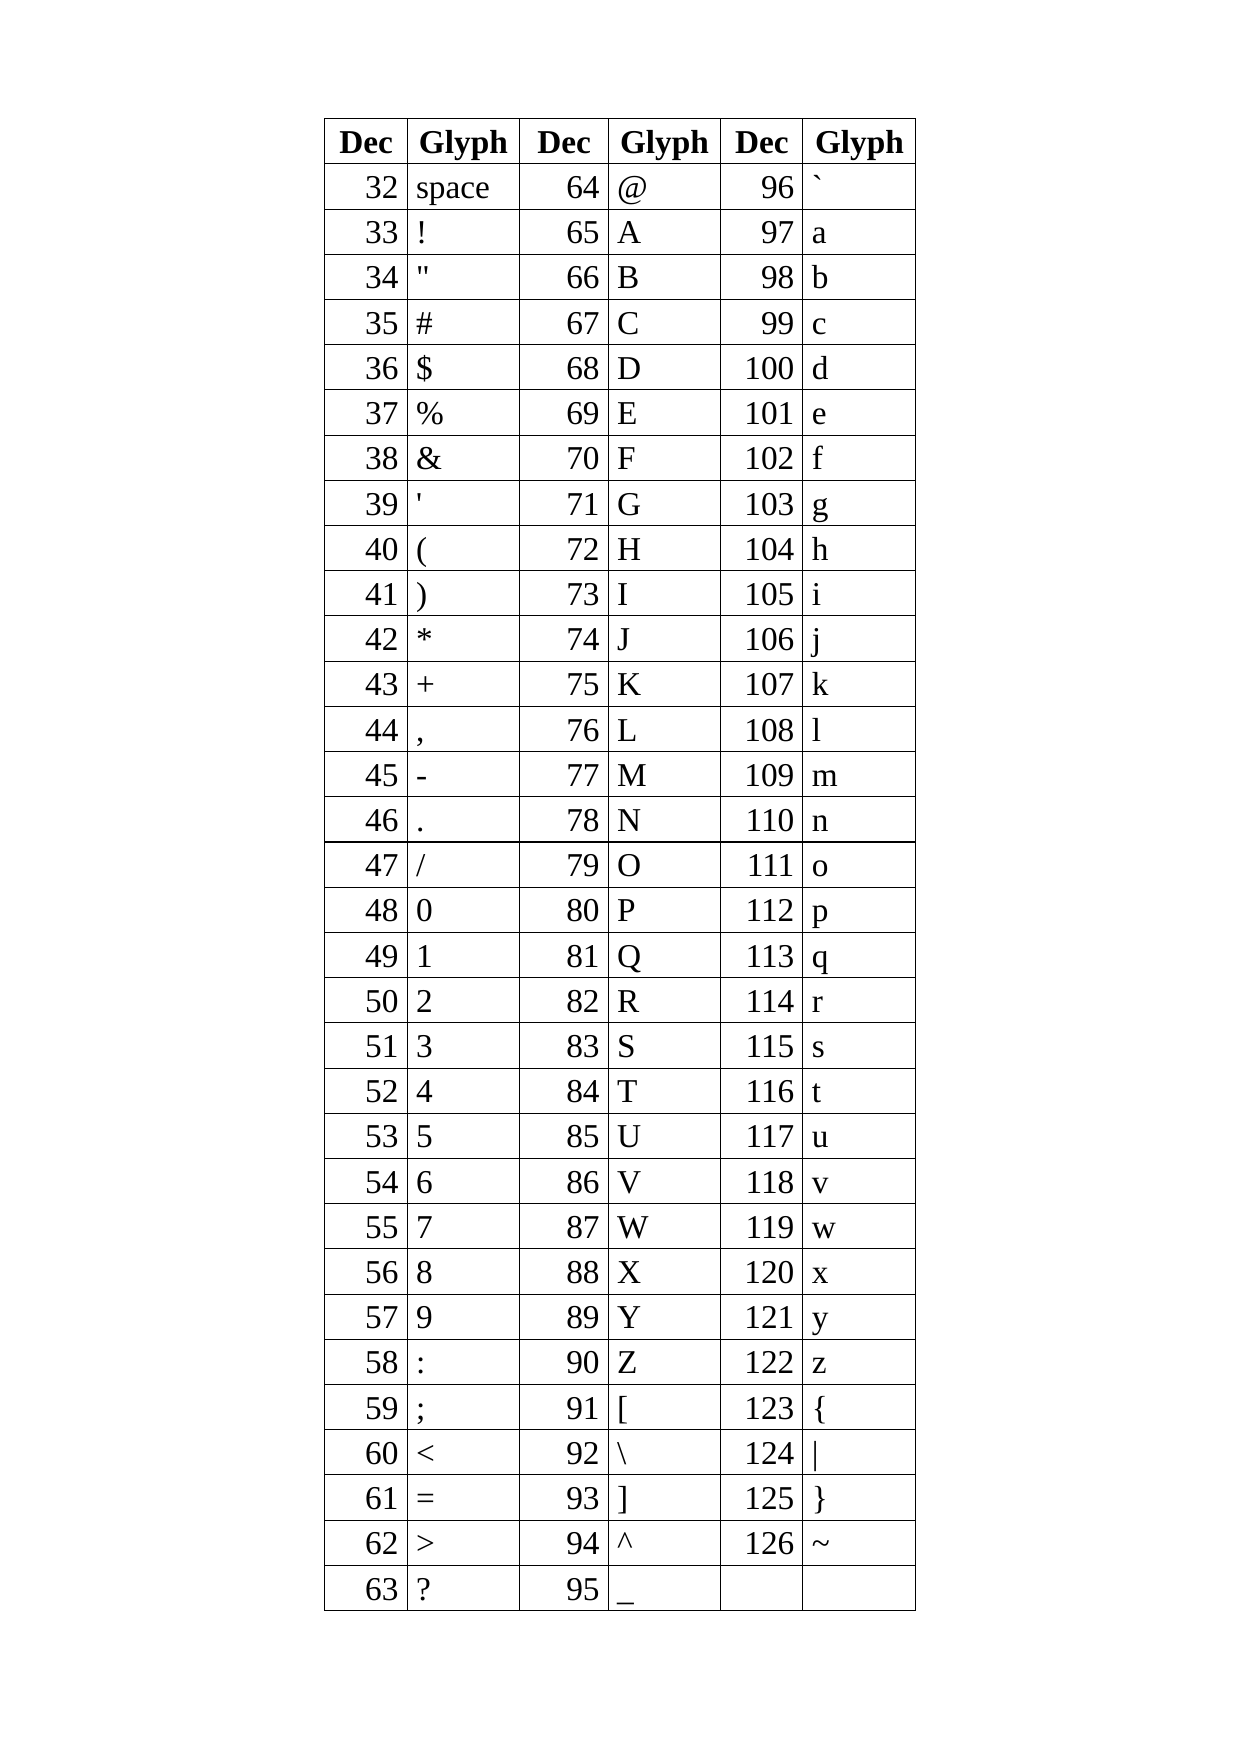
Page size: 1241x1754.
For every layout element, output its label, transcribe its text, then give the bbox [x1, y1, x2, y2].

table_cell > [408, 1521, 519, 1565]
table_cell o [803, 843, 915, 887]
table_cell M [609, 752, 720, 796]
table_cell 99 [721, 300, 802, 344]
table_cell 62 [325, 1521, 407, 1565]
table_cell 47 [325, 843, 407, 887]
table_cell O [609, 843, 720, 887]
table_cell 71 [520, 481, 608, 525]
table_cell z [803, 1340, 915, 1384]
table_cell 9 [408, 1295, 519, 1339]
table_cell ? [408, 1566, 519, 1610]
table_cell 91 [520, 1385, 608, 1429]
table_header Glyph [408, 119, 519, 163]
table_cell Z [609, 1340, 720, 1384]
table_cell 69 [520, 390, 608, 434]
table_cell ! [408, 210, 519, 254]
table_cell 66 [520, 255, 608, 299]
table_cell L [609, 707, 720, 751]
table_cell W [609, 1204, 720, 1248]
table_cell x [803, 1249, 915, 1293]
table_cell 0 [408, 888, 519, 932]
table_cell 40 [325, 526, 407, 570]
table_cell 107 [721, 662, 802, 706]
table_cell 67 [520, 300, 608, 344]
table_cell 109 [721, 752, 802, 796]
table_cell 106 [721, 616, 802, 661]
table_cell 100 [721, 345, 802, 389]
table_cell 1 [408, 933, 519, 977]
table_header Glyph [609, 119, 720, 163]
table_cell 42 [325, 616, 407, 661]
table_cell 80 [520, 888, 608, 932]
table_cell 121 [721, 1295, 802, 1339]
table_cell ] [609, 1475, 720, 1519]
table_cell 46 [325, 797, 407, 841]
table_cell b [803, 255, 915, 299]
table_cell 112 [721, 888, 802, 932]
table_cell ^ [609, 1521, 720, 1565]
table_cell 73 [520, 571, 608, 615]
table_cell P [609, 888, 720, 932]
table_cell ( [408, 526, 519, 570]
table_cell 3 [408, 1023, 519, 1067]
table_cell 44 [325, 707, 407, 751]
table_cell [803, 1566, 915, 1610]
table_cell l [803, 707, 915, 751]
table_cell 81 [520, 933, 608, 977]
table_cell 5 [408, 1114, 519, 1158]
table_cell C [609, 300, 720, 344]
table_cell = [408, 1475, 519, 1519]
table_cell 120 [721, 1249, 802, 1293]
table_cell d [803, 345, 915, 389]
table_cell - [408, 752, 519, 796]
table_cell h [803, 526, 915, 570]
table_cell 49 [325, 933, 407, 977]
table_cell 118 [721, 1159, 802, 1203]
table_cell 89 [520, 1295, 608, 1339]
table_cell 2 [408, 978, 519, 1022]
table_cell 85 [520, 1114, 608, 1158]
table_cell 7 [408, 1204, 519, 1248]
table_cell % [408, 390, 519, 434]
table_cell R [609, 978, 720, 1022]
table_cell < [408, 1430, 519, 1474]
table_cell r [803, 978, 915, 1022]
table_cell 98 [721, 255, 802, 299]
table_cell 54 [325, 1159, 407, 1203]
table_cell ` [803, 164, 915, 208]
table_cell 68 [520, 345, 608, 389]
table_cell 84 [520, 1069, 608, 1113]
table_cell 45 [325, 752, 407, 796]
table_cell 113 [721, 933, 802, 977]
table_cell 110 [721, 797, 802, 841]
table_cell u [803, 1114, 915, 1158]
table_cell 70 [520, 436, 608, 480]
table_cell 53 [325, 1114, 407, 1158]
table_cell 6 [408, 1159, 519, 1203]
table_cell 74 [520, 616, 608, 661]
table_cell 78 [520, 797, 608, 841]
table_cell H [609, 526, 720, 570]
table_cell y [803, 1295, 915, 1339]
table_cell t [803, 1069, 915, 1113]
table_cell 59 [325, 1385, 407, 1429]
table_cell 108 [721, 707, 802, 751]
table_cell 103 [721, 481, 802, 525]
table_cell m [803, 752, 915, 796]
table_cell 39 [325, 481, 407, 525]
table_cell 94 [520, 1521, 608, 1565]
table_cell 105 [721, 571, 802, 615]
table_cell D [609, 345, 720, 389]
table_cell 87 [520, 1204, 608, 1248]
table_cell { [803, 1385, 915, 1429]
table_cell f [803, 436, 915, 480]
table_cell 38 [325, 436, 407, 480]
table_cell / [408, 843, 519, 887]
table_cell 33 [325, 210, 407, 254]
table_cell q [803, 933, 915, 977]
table_cell U [609, 1114, 720, 1158]
table_cell & [408, 436, 519, 480]
table_cell 111 [721, 843, 802, 887]
table_cell c [803, 300, 915, 344]
table_header Dec [325, 119, 407, 163]
table_cell 57 [325, 1295, 407, 1339]
table_cell 77 [520, 752, 608, 796]
table_cell 97 [721, 210, 802, 254]
table_cell : [408, 1340, 519, 1384]
table_cell . [408, 797, 519, 841]
table_cell 122 [721, 1340, 802, 1384]
table_cell 48 [325, 888, 407, 932]
table_cell K [609, 662, 720, 706]
table_cell 8 [408, 1249, 519, 1293]
table_cell 119 [721, 1204, 802, 1248]
table_cell p [803, 888, 915, 932]
table_cell 64 [520, 164, 608, 208]
table_cell " [408, 255, 519, 299]
table_cell i [803, 571, 915, 615]
table_cell 60 [325, 1430, 407, 1474]
table_cell n [803, 797, 915, 841]
table_cell [ [609, 1385, 720, 1429]
table_cell } [803, 1475, 915, 1519]
table_cell S [609, 1023, 720, 1067]
table_cell k [803, 662, 915, 706]
table_cell I [609, 571, 720, 615]
table_cell v [803, 1159, 915, 1203]
table_cell 83 [520, 1023, 608, 1067]
table_cell G [609, 481, 720, 525]
table_cell 61 [325, 1475, 407, 1519]
table_cell 124 [721, 1430, 802, 1474]
table_cell \ [609, 1430, 720, 1474]
table_cell 117 [721, 1114, 802, 1158]
table_cell 96 [721, 164, 802, 208]
table_cell Q [609, 933, 720, 977]
table_cell 56 [325, 1249, 407, 1293]
table_cell A [609, 210, 720, 254]
table_cell 63 [325, 1566, 407, 1610]
table_cell @ [609, 164, 720, 208]
table_cell 86 [520, 1159, 608, 1203]
table_cell [721, 1566, 802, 1610]
table_cell 92 [520, 1430, 608, 1474]
table_cell ' [408, 481, 519, 525]
table_cell 34 [325, 255, 407, 299]
table_cell + [408, 662, 519, 706]
table_cell j [803, 616, 915, 661]
table_cell X [609, 1249, 720, 1293]
table_cell 95 [520, 1566, 608, 1610]
table_cell 125 [721, 1475, 802, 1519]
table_cell _ [609, 1566, 720, 1610]
table_cell , [408, 707, 519, 751]
table_cell 32 [325, 164, 407, 208]
table_cell 75 [520, 662, 608, 706]
table_cell 79 [520, 843, 608, 887]
table_cell 114 [721, 978, 802, 1022]
table_cell 65 [520, 210, 608, 254]
table_cell B [609, 255, 720, 299]
table_cell 43 [325, 662, 407, 706]
table_cell e [803, 390, 915, 434]
table_header Dec [721, 119, 802, 163]
table_cell space [408, 164, 519, 208]
table_cell s [803, 1023, 915, 1067]
table_cell g [803, 481, 915, 525]
table_cell 55 [325, 1204, 407, 1248]
table_cell 72 [520, 526, 608, 570]
table_cell 50 [325, 978, 407, 1022]
table_cell $ [408, 345, 519, 389]
table_cell 37 [325, 390, 407, 434]
table_cell ) [408, 571, 519, 615]
table_cell 76 [520, 707, 608, 751]
table_cell V [609, 1159, 720, 1203]
table_cell 116 [721, 1069, 802, 1113]
table_cell 52 [325, 1069, 407, 1113]
table_header Dec [520, 119, 608, 163]
table_cell # [408, 300, 519, 344]
table_cell 88 [520, 1249, 608, 1293]
table_cell N [609, 797, 720, 841]
table_cell ; [408, 1385, 519, 1429]
table_cell F [609, 436, 720, 480]
table_header Glyph [803, 119, 915, 163]
table_cell 36 [325, 345, 407, 389]
table_cell 93 [520, 1475, 608, 1519]
table_cell T [609, 1069, 720, 1113]
table_cell E [609, 390, 720, 434]
table_cell ~ [803, 1521, 915, 1565]
table_cell 41 [325, 571, 407, 615]
table_cell 123 [721, 1385, 802, 1429]
table_cell 101 [721, 390, 802, 434]
table_cell 4 [408, 1069, 519, 1113]
table_cell J [609, 616, 720, 661]
table_cell 35 [325, 300, 407, 344]
table_cell a [803, 210, 915, 254]
table_cell 104 [721, 526, 802, 570]
table_cell Y [609, 1295, 720, 1339]
table_cell w [803, 1204, 915, 1248]
table_cell | [803, 1430, 915, 1474]
table_cell 82 [520, 978, 608, 1022]
table_cell 102 [721, 436, 802, 480]
table_cell 115 [721, 1023, 802, 1067]
table_cell 126 [721, 1521, 802, 1565]
table_cell 90 [520, 1340, 608, 1384]
table_cell 58 [325, 1340, 407, 1384]
table_cell * [408, 616, 519, 661]
table_cell 51 [325, 1023, 407, 1067]
